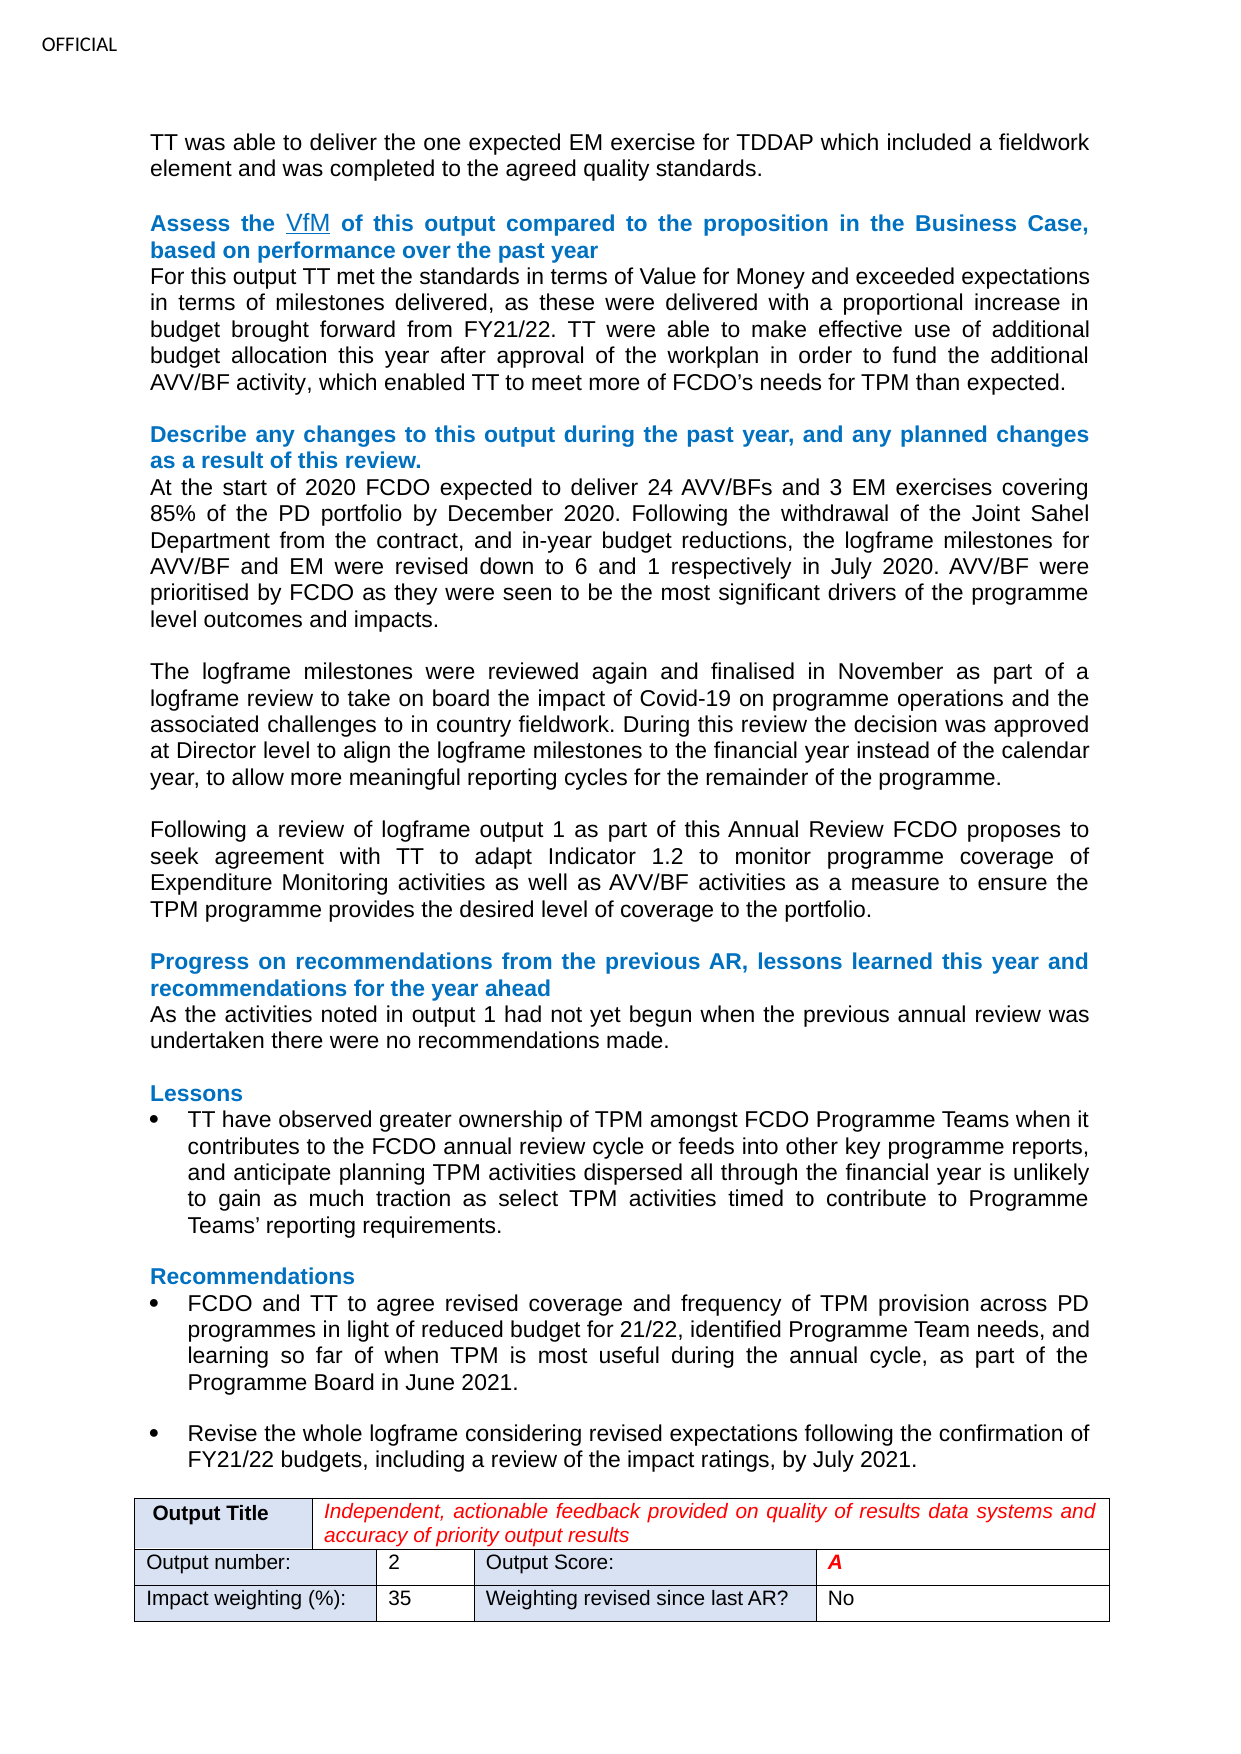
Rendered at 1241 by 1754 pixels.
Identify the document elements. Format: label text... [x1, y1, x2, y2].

text Describe any changes to this output during the past year, and any planned changes as a result of this review. [150, 421, 1090, 474]
table_header Independent, actionable feedback provided on quality of results data systems and accuracy of priority output results [313, 1499, 1109, 1548]
list Revise the whole logframe considering revised expectations following the confirmation of FY21/22 budgets, including a review of the impact ratings, by July 2021. [150, 1420, 1090, 1473]
text Following a review of logframe output 1 as part of this Annual Review FCDO proposes to seek agreement with TT to adapt Indicator 1.2 to monitor programme coverage of Expenditure Monitoring activities as well as AVV/BF activities as a measure to ensure the TPM programme provides the desired level of coverage to the portfolio. [150, 816, 1090, 922]
table_cell Output number: [135, 1550, 376, 1585]
text For this output TT met the standards in terms of Value for Money and exceeded expectations in terms of milestones delivered, as these were delivered with a proportional increase in budget brought forward from FY21/22. TT were able to make effective use of additional budget allocation this year after approval of the workplan in order to fund the additional AVV/BF activity, which enabled TT to meet more of FCDO’s needs for TPM than expected. [150, 263, 1090, 395]
list FCDO and TT to agree revised coverage and frequency of TPM provision across PD programmes in light of reduced budget for 21/22, identified Programme Team needs, and learning so far of when TPM is most useful during the annual cycle, as part of the Programme Board in June 2021. [150, 1289, 1090, 1395]
text Recommendations [150, 1263, 1090, 1289]
text Progress on recommendations from the previous AR, lessons learned this year and recommendations for the year ahead [150, 948, 1090, 1001]
text The logframe milestones were reviewed again and finalised in November as part of a logframe review to take on board the impact of Covid-19 on programme operations and the associated challenges to in country fieldwork. During this review the decision was approved at Director level to align the logframe milestones to the financial year instead of the calendar year, to allow more meaningful reporting cycles for the remainder of the programme. [150, 658, 1090, 790]
text As the activities noted in output 1 had not yet begun when the previous annual review was undertaken there were no recommendations made. [150, 1001, 1090, 1054]
table_cell Output Score: [475, 1550, 816, 1585]
table_cell 35 [377, 1586, 474, 1621]
text At the start of 2020 FCDO expected to deliver 24 AVV/BFs and 3 EM exercises covering 85% of the PD portfolio by December 2020. Following the withdrawal of the Joint Sahel Department from the contract, and in-year budget reductions, the logframe milestones for AVV/BF and EM were revised down to 6 and 1 respectively in July 2020. AVV/BF were prioritised by FCDO as they were seen to be the most significant drivers of the programme level outcomes and impacts. [150, 474, 1090, 632]
table_cell A [817, 1550, 1109, 1585]
table_header Output Title [135, 1499, 312, 1548]
text Assess the VfM of this output compared to the proposition in the Business Case, based on performance over the past year [150, 208, 1090, 263]
table_cell Impact weighting (%): [135, 1586, 376, 1621]
table_cell No [817, 1586, 1109, 1621]
text Lessons [150, 1080, 1090, 1106]
table_cell Weighting revised since last AR? [475, 1586, 816, 1621]
table_cell 2 [377, 1550, 474, 1585]
list TT have observed greater ownership of TPM amongst FCDO Programme Teams when it contributes to the FCDO annual review cycle or feeds into other key programme reports, and anticipate planning TPM activities dispersed all through the financial year is unlikely to gain as much traction as select TPM activities timed to contribute to Programme Teams’ reporting requirements. [150, 1106, 1090, 1238]
text TT was able to deliver the one expected EM exercise for TDDAP which included a fieldwork element and was completed to the agreed quality standards. [150, 129, 1090, 182]
